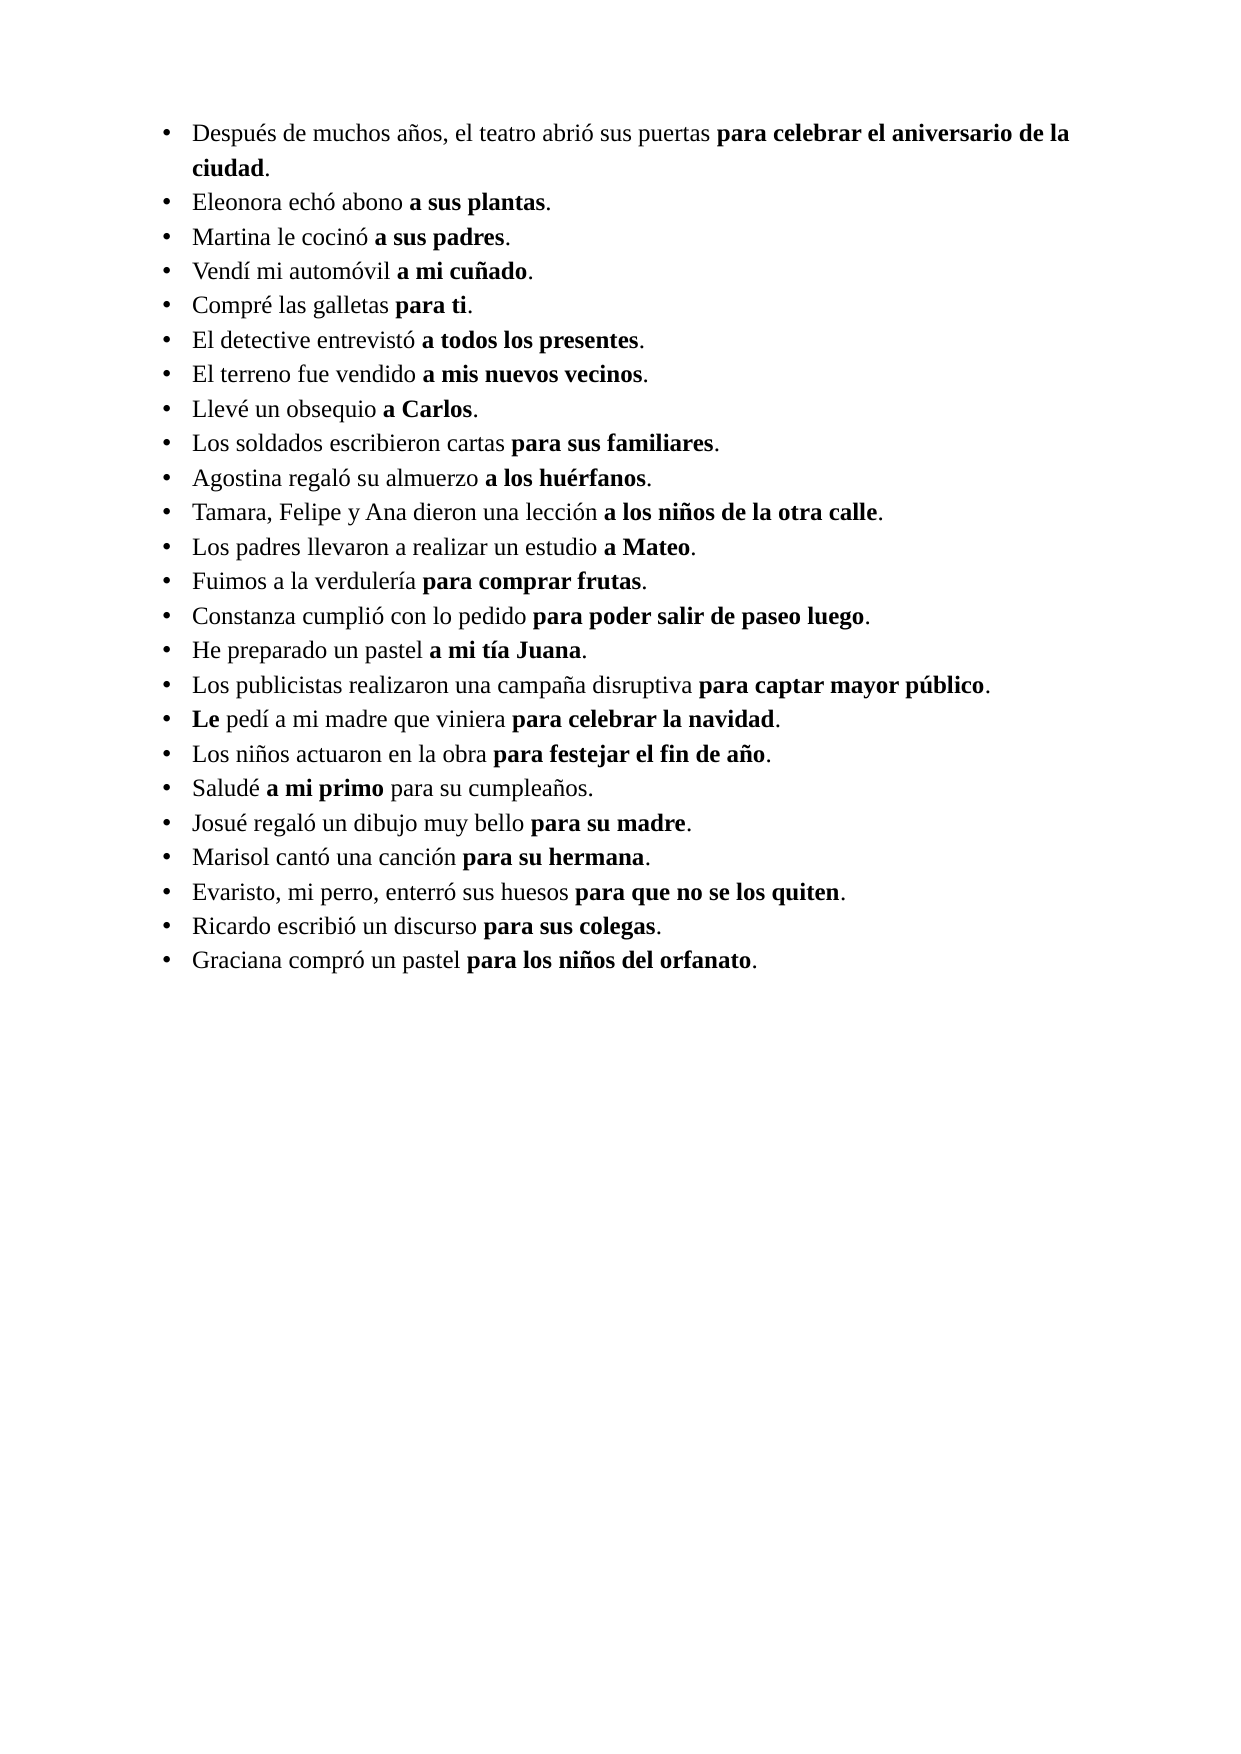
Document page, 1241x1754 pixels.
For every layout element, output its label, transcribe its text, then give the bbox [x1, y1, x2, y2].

list Compré las galletas para ti. [162, 291, 1122, 319]
list Vendí mi automóvil a mi cuñado. [162, 256, 1122, 285]
list Los publicistas realizaron una campaña disruptiva para captar mayor público. [162, 670, 1122, 698]
list El detective entrevistó a todos los presentes. [162, 325, 1122, 354]
list Constanza cumplió con lo pedido para poder salir de paseo luego. [162, 601, 1122, 629]
list Evaristo, mi perro, enterró sus huesos para que no se los quiten. [162, 877, 1122, 905]
list Los padres llevaron a realizar un estudio a Mateo. [162, 532, 1122, 561]
list Los soldados escribieron cartas para sus familiares. [162, 428, 1122, 457]
list Josué regaló un dibujo muy bello para su madre. [162, 808, 1122, 836]
list Los niños actuaron en la obra para festejar el fin de año. [162, 739, 1122, 767]
list Marisol cantó una canción para su hermana. [162, 842, 1122, 871]
list He preparado un pastel a mi tía Juana. [162, 635, 1122, 664]
list Llevé un obsequio a Carlos. [162, 394, 1122, 423]
list Martina le cocinó a sus padres. [162, 222, 1122, 250]
list Tamara, Felipe y Ana dieron una lección a los niños de la otra calle. [162, 497, 1122, 526]
list Eleonora echó abono a sus plantas. [162, 187, 1122, 216]
list Le pedí a mi madre que viniera para celebrar la navidad. [162, 704, 1122, 733]
list Graciana compró un pastel para los niños del orfanato. [162, 946, 1122, 974]
list Fuimos a la verdulería para comprar frutas. [162, 566, 1122, 595]
list Ricardo escribió un discurso para sus colegas. [162, 911, 1122, 940]
list Después de muchos años, el teatro abrió sus puertas para celebrar el aniversario de la ciudad. [162, 118, 1122, 181]
list Saludé a mi primo para su cumpleaños. [162, 773, 1122, 802]
list El terreno fue vendido a mis nuevos vecinos. [162, 359, 1122, 388]
list Agostina regaló su almuerzo a los huérfanos. [162, 463, 1122, 492]
